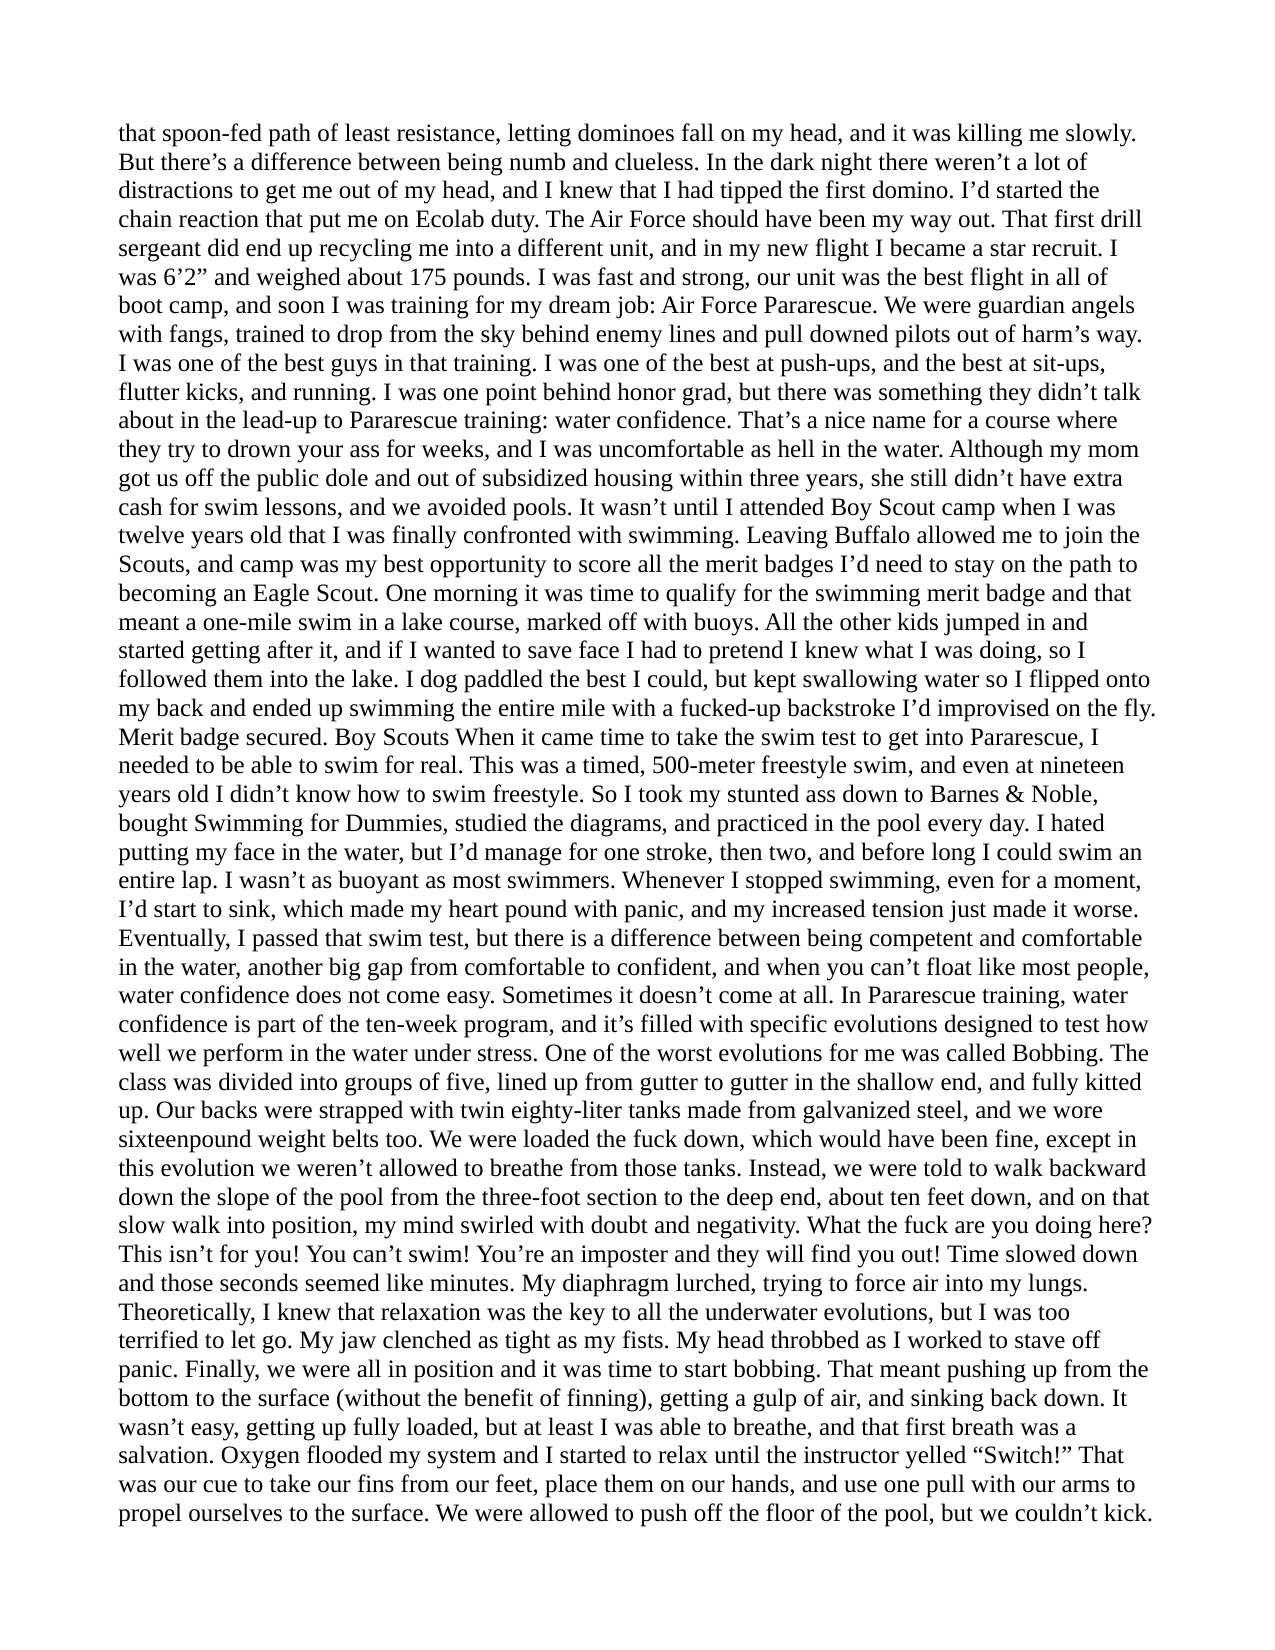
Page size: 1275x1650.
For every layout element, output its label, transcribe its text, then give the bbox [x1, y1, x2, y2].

text that spoon-fed path of least resistance, letting dominoes fall on my head, and it was killing me slowly. But there’s a difference between being numb and clueless. In the dark night there weren’t a lot of distractions to get me out of my head, and I knew that I had tipped the first domino. I’d started the chain reaction that put me on Ecolab duty. The Air Force should have been my way out. That first drill sergeant did end up recycling me into a different unit, and in my new flight I became a star recruit. I was 6’2” and weighed about 175 pounds. I was fast and strong, our unit was the best flight in all of boot camp, and soon I was training for my dream job: Air Force Pararescue. We were guardian angels with fangs, trained to drop from the sky behind enemy lines and pull downed pilots out of harm’s way. I was one of the best guys in that training. I was one of the best at push-ups, and the best at sit-ups, flutter kicks, and running. I was one point behind honor grad, but there was something they didn’t talk about in the lead-up to Pararescue training: water confidence. That’s a nice name for a course where they try to drown your ass for weeks, and I was uncomfortable as hell in the water. Although my mom got us off the public dole and out of subsidized housing within three years, she still didn’t have extra cash for swim lessons, and we avoided pools. It wasn’t until I attended Boy Scout camp when I was twelve years old that I was finally confronted with swimming. Leaving Buffalo allowed me to join the Scouts, and camp was my best opportunity to score all the merit badges I’d need to stay on the path to becoming an Eagle Scout. One morning it was time to qualify for the swimming merit badge and that meant a one-mile swim in a lake course, marked off with buoys. All the other kids jumped in and started getting after it, and if I wanted to save face I had to pretend I knew what I was doing, so I followed them into the lake. I dog paddled the best I could, but kept swallowing water so I flipped onto my back and ended up swimming the entire mile with a fucked-up backstroke I’d improvised on the fly. Merit badge secured. Boy Scouts When it came time to take the swim test to get into Pararescue, I needed to be able to swim for real. This was a timed, 500-meter freestyle swim, and even at nineteen years old I didn’t know how to swim freestyle. So I took my stunted ass down to Barnes & Noble, bought Swimming for Dummies, studied the diagrams, and practiced in the pool every day. I hated putting my face in the water, but I’d manage for one stroke, then two, and before long I could swim an entire lap. I wasn’t as buoyant as most swimmers. Whenever I stopped swimming, even for a moment, I’d start to sink, which made my heart pound with panic, and my increased tension just made it worse. Eventually, I passed that swim test, but there is a difference between being competent and comfortable in the water, another big gap from comfortable to confident, and when you can’t float like most people, water confidence does not come easy. Sometimes it doesn’t come at all. In Pararescue training, water confidence is part of the ten-week program, and it’s filled with specific evolutions designed to test how well we perform in the water under stress. One of the worst evolutions for me was called Bobbing. The class was divided into groups of five, lined up from gutter to gutter in the shallow end, and fully kitted up. Our backs were strapped with twin eighty-liter tanks made from galvanized steel, and we wore sixteenpound weight belts too. We were loaded the fuck down, which would have been fine, except in this evolution we weren’t allowed to breathe from those tanks. Instead, we were told to walk backward down the slope of the pool from the three-foot section to the deep end, about ten feet down, and on that slow walk into position, my mind swirled with doubt and negativity. What the fuck are you doing here? This isn’t for you! You can’t swim! You’re an imposter and they will find you out! Time slowed down and those seconds seemed like minutes. My diaphragm lurched, trying to force air into my lungs. Theoretically, I knew that relaxation was the key to all the underwater evolutions, but I was too terrified to let go. My jaw clenched as tight as my fists. My head throbbed as I worked to stave off panic. Finally, we were all in position and it was time to start bobbing. That meant pushing up from the bottom to the surface (without the benefit of finning), getting a gulp of air, and sinking back down. It wasn’t easy, getting up fully loaded, but at least I was able to breathe, and that first breath was a salvation. Oxygen flooded my system and I started to relax until the instructor yelled “Switch!” That was our cue to take our fins from our feet, place them on our hands, and use one pull with our arms to propel ourselves to the surface. We were allowed to push off the floor of the pool, but we couldn’t kick. [118, 118, 1157, 1527]
